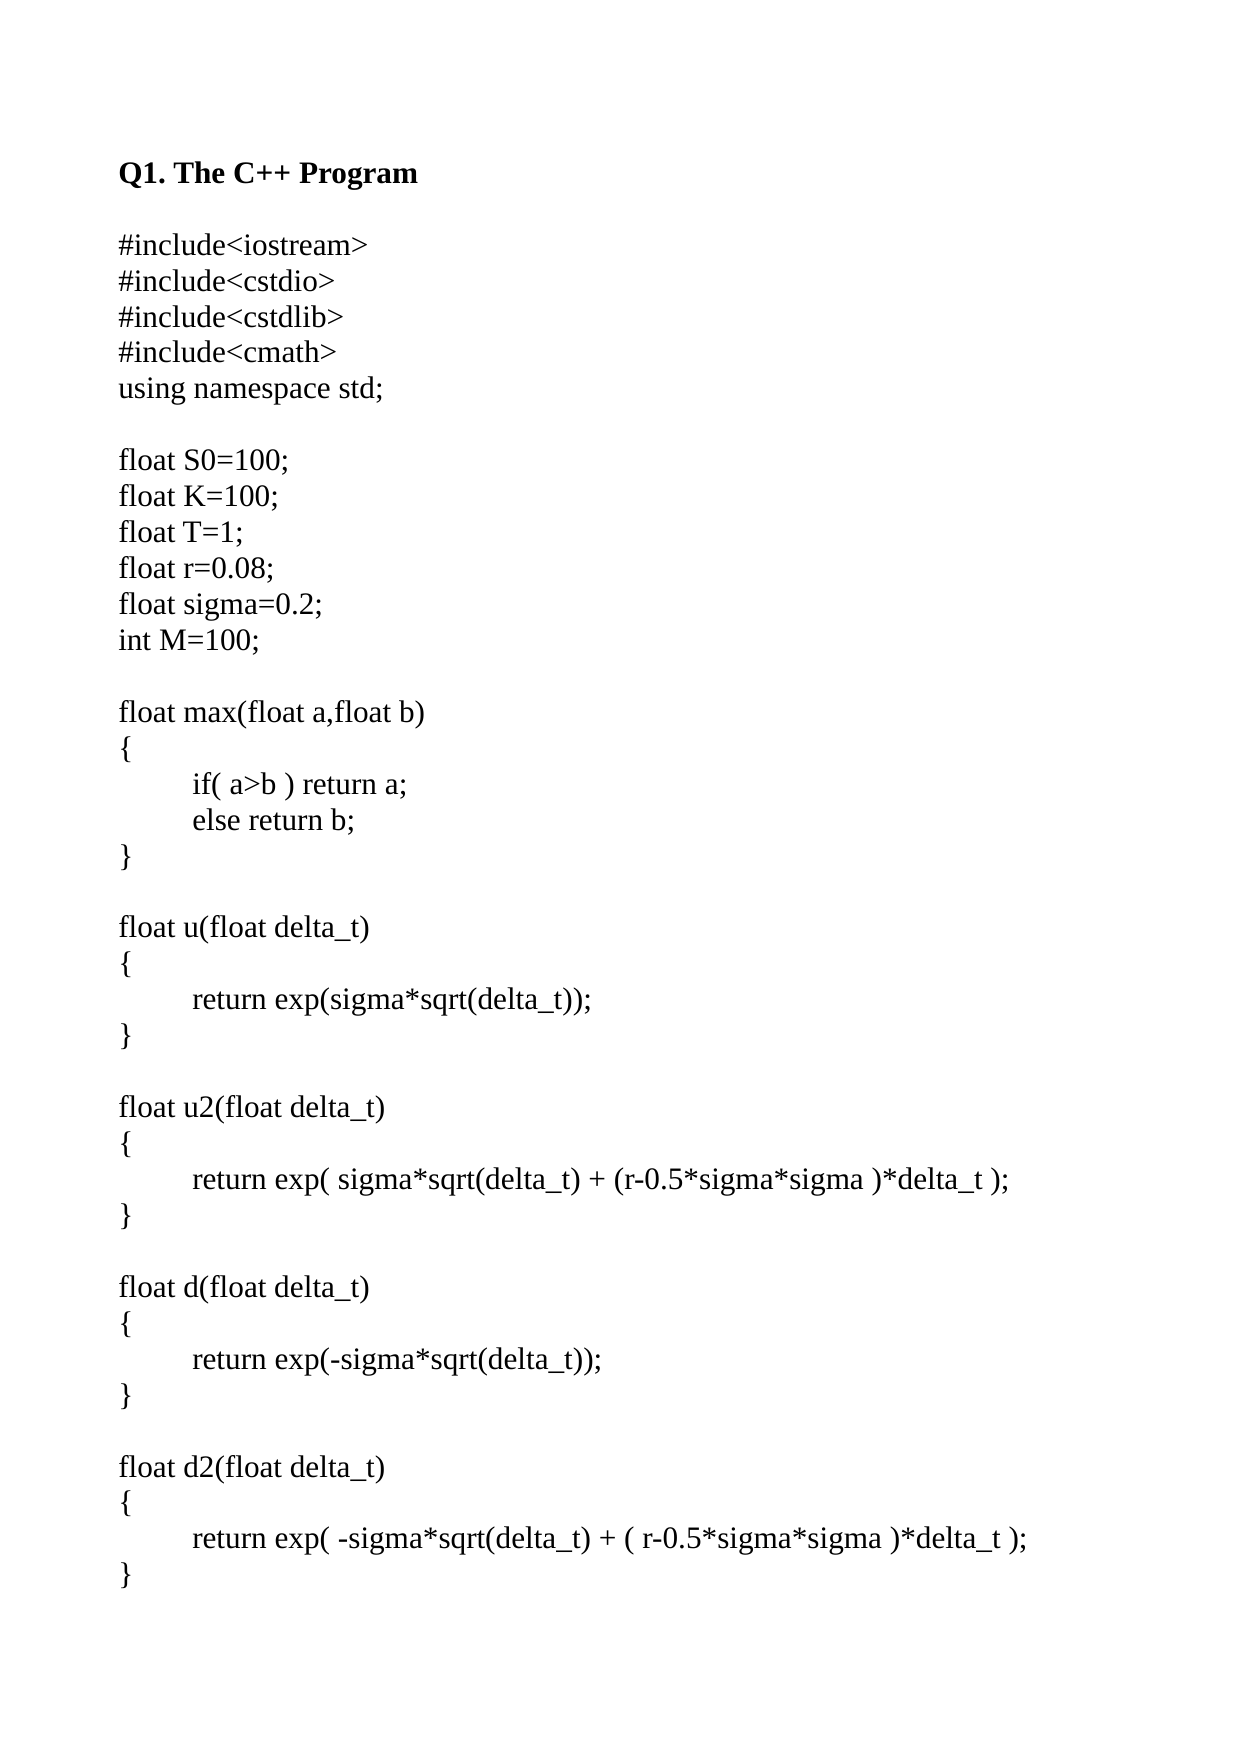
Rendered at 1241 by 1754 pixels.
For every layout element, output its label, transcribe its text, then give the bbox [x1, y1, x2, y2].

text { [118, 1484, 1122, 1520]
text float K=100; [118, 477, 1122, 513]
text float d(float delta_t) [118, 1268, 1122, 1304]
text float T=1; [118, 513, 1122, 549]
text } [118, 837, 1122, 873]
text return exp( sigma*sqrt(delta_t) + (r-0.5*sigma*sigma )*delta_t ); [118, 1160, 1122, 1196]
text { [118, 1124, 1122, 1160]
text } [118, 1556, 1122, 1592]
text { [118, 1304, 1122, 1340]
text float r=0.08; [118, 549, 1122, 585]
text float max(float a,float b) [118, 693, 1122, 729]
text int M=100; [118, 621, 1122, 657]
text using namespace std; [118, 370, 1122, 406]
text else return b; [118, 801, 1122, 837]
text #include<cstdlib> [118, 298, 1122, 334]
text float u(float delta_t) [118, 909, 1122, 945]
text return exp( -sigma*sqrt(delta_t) + ( r-0.5*sigma*sigma )*delta_t ); [118, 1520, 1122, 1556]
text float d2(float delta_t) [118, 1448, 1122, 1484]
text float u2(float delta_t) [118, 1088, 1122, 1124]
text float sigma=0.2; [118, 585, 1122, 621]
text if( a>b ) return a; [118, 765, 1122, 801]
text { [118, 729, 1122, 765]
text return exp(-sigma*sqrt(delta_t)); [118, 1340, 1122, 1376]
text } [118, 1196, 1122, 1232]
text } [118, 1376, 1122, 1412]
text Q1. The C++ Program [118, 154, 1122, 190]
text #include<cstdio> [118, 262, 1122, 298]
text #include<cmath> [118, 334, 1122, 370]
text #include<iostream> [118, 226, 1122, 262]
text return exp(sigma*sqrt(delta_t)); [118, 981, 1122, 1017]
text { [118, 945, 1122, 981]
text } [118, 1017, 1122, 1052]
text float S0=100; [118, 442, 1122, 477]
